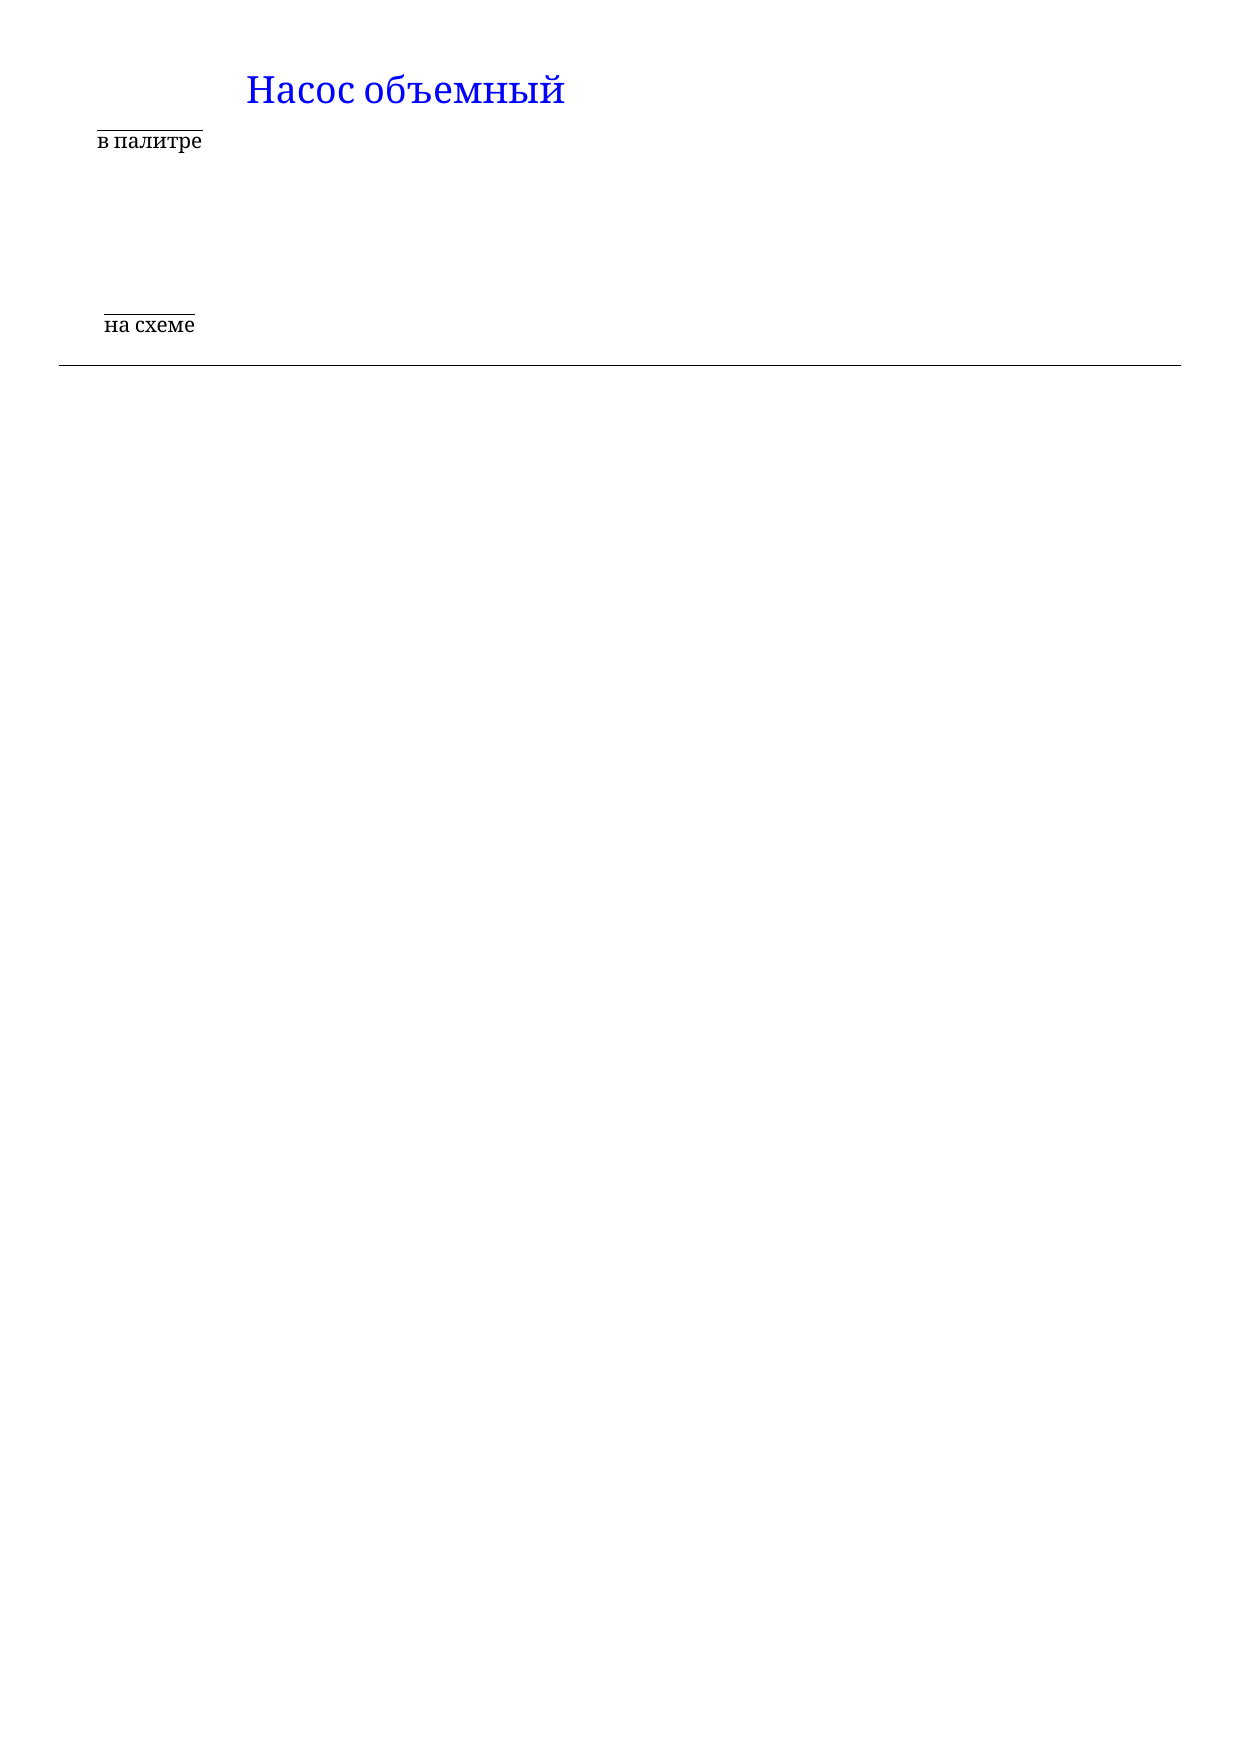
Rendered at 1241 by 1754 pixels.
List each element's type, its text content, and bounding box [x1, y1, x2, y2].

table_cell [59, 366, 1181, 422]
table_header [59, 59, 240, 124]
table_cell [240, 181, 1181, 308]
table_header Насос объемный [240, 59, 1181, 124]
table_cell [59, 181, 240, 308]
table_cell [240, 124, 1181, 181]
table_cell в палитре [59, 124, 240, 181]
table_cell на схеме [59, 308, 240, 364]
table_cell [240, 308, 1181, 364]
